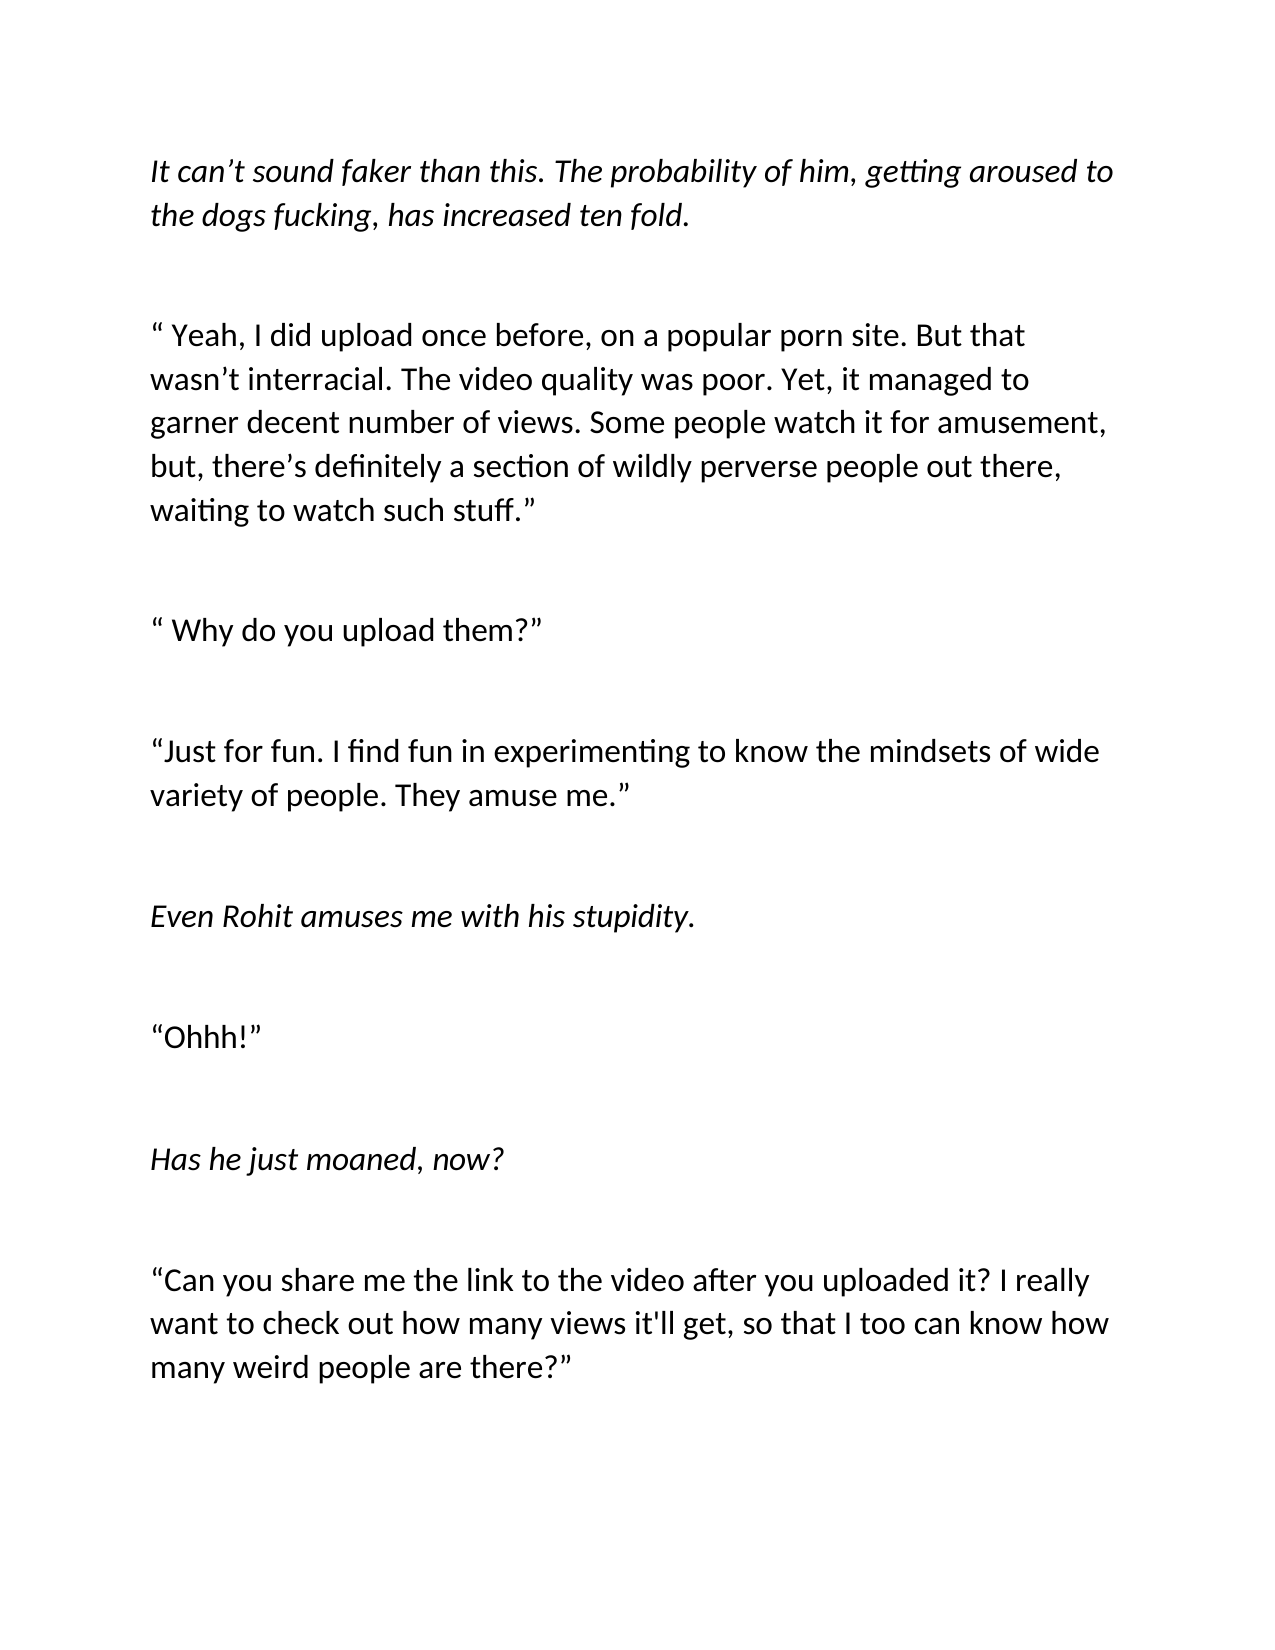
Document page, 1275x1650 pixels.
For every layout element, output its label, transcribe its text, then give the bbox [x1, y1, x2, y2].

text It can’t sound faker than this. The probability of him, getting aroused to the dogs fucking, has increased ten fold. [150, 150, 1120, 234]
text Even Rohit amuses me with his stupidity. [150, 895, 1162, 936]
text Has he just moaned, now? [150, 1138, 1162, 1178]
text “ Why do you upload them?” [150, 609, 1162, 650]
text “Just for fun. I find fun in experimenting to know the mindsets of wide variety of people. They amuse me.” [150, 730, 1125, 815]
text “Can you share me the link to the video after you uploaded it? I really want to check out how many views it'll get, so that I too can know how many weird people are there?” [150, 1259, 1120, 1386]
text “ Yeah, I did upload once before, on a popular porn site. But that wasn’t interracial. The video quality was poor. Yet, it managed to garner decent number of views. Some people watch it for amusement, but, there’s definitely a section of wildly perverse people out there, waiting to watch such stuff.” [150, 314, 1120, 529]
text “Ohhh!” [150, 1016, 1162, 1057]
